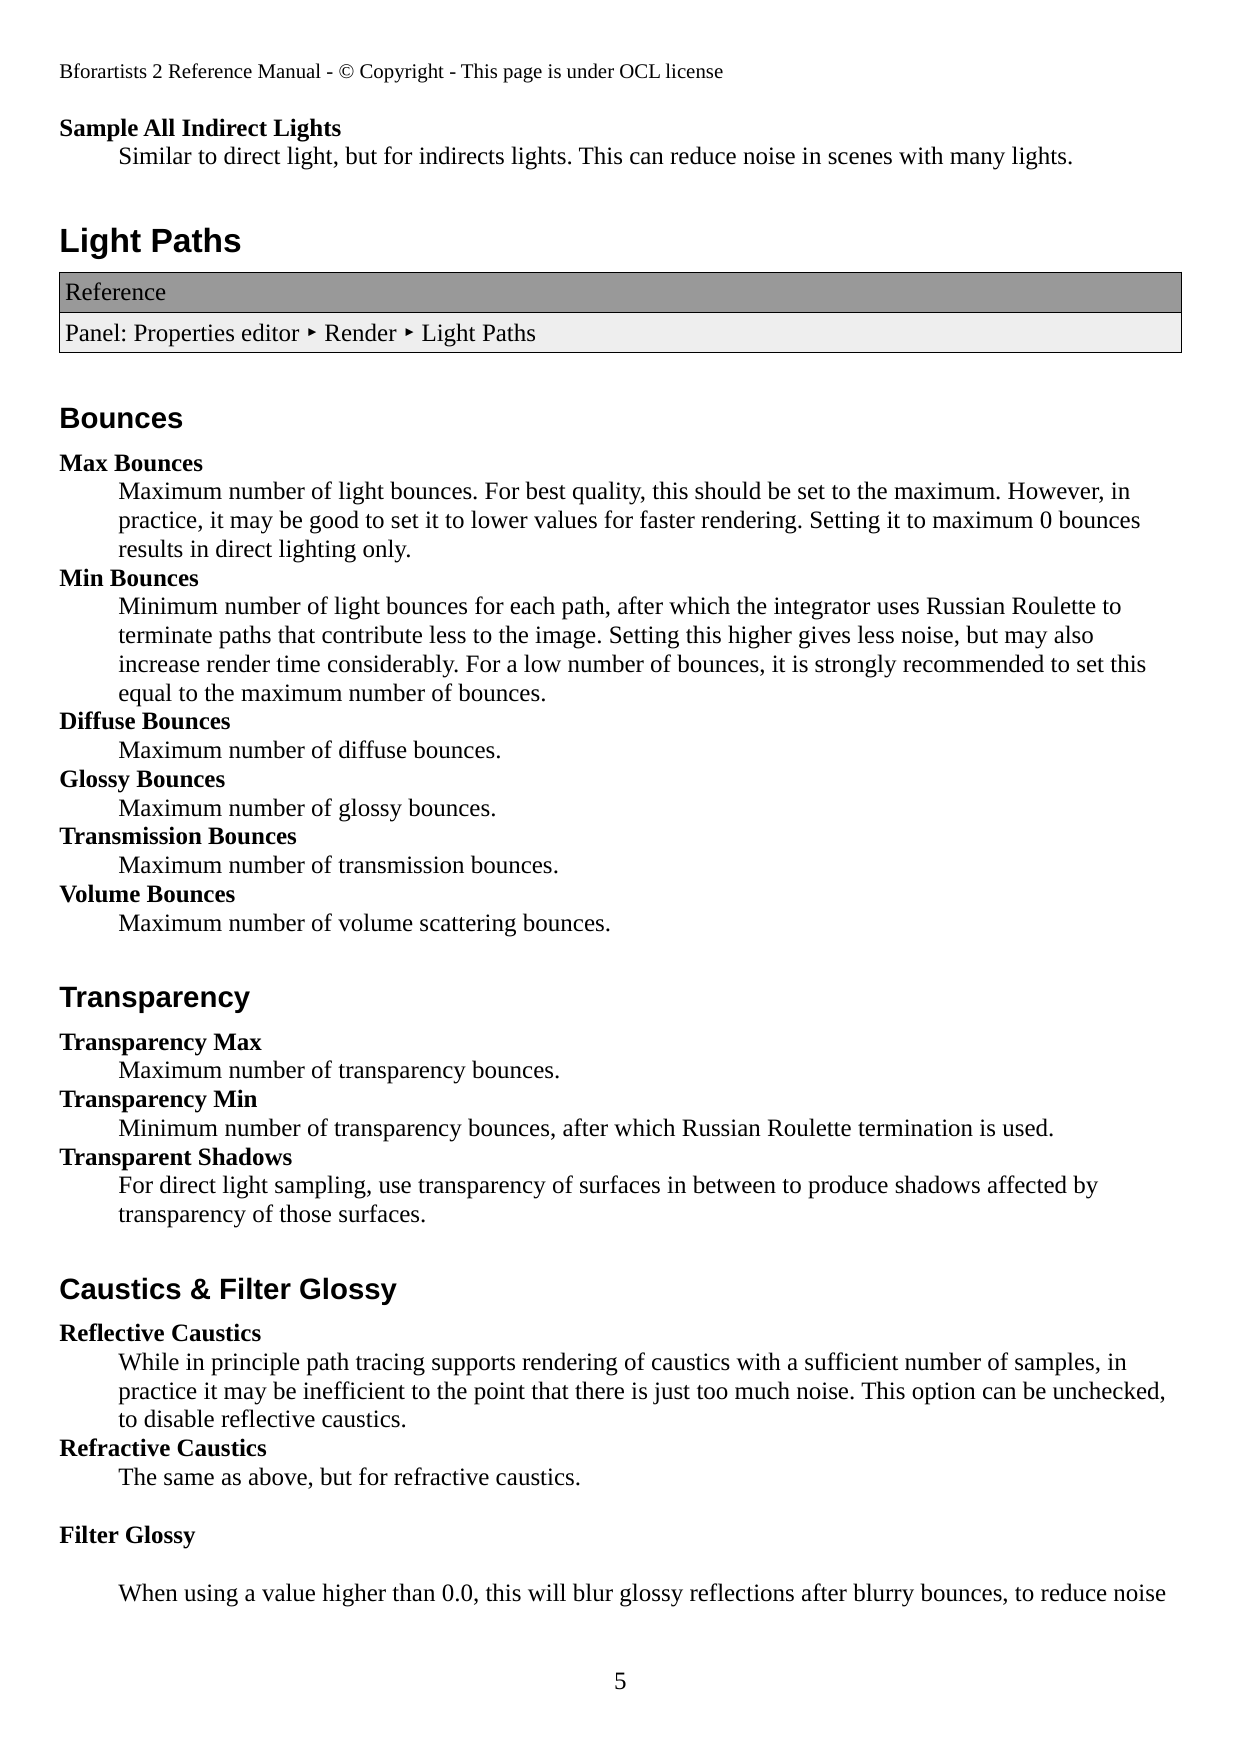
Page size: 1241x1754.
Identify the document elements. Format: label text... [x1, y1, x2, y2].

subtitle Sample All Indirect Lights [59, 113, 1181, 141]
list The same as above, but for refractive caustics. [118, 1462, 1181, 1491]
table_header Reference [60, 273, 1181, 312]
subtitle Min Bounces [59, 563, 1181, 591]
list For direct light sampling, use transparency of surfaces in between to produce shadows affected by transparency of those surfaces. [118, 1170, 1181, 1228]
subtitle Refractive Caustics [59, 1433, 1181, 1462]
list Maximum number of diffuse bounces. [118, 735, 1181, 764]
subtitle Filter Glossy [59, 1520, 1181, 1549]
text When using a value higher than 0.0, this will blur glossy reflections after blurry bounces, to reduce noise [118, 1578, 1181, 1607]
subtitle Caustics & Filter Glossy [59, 1272, 1181, 1306]
list Minimum number of light bounces for each path, after which the integrator uses Russian Roulette to terminate paths that contribute less to the image. Setting this higher gives less noise, but may also increase render time considerably. For a low number of bounces, it is strongly recommended to set this equal to the maximum number of bounces. [118, 591, 1181, 706]
subtitle Bounces [59, 401, 1181, 435]
subtitle Reflective Caustics [59, 1318, 1181, 1347]
table_cell Panel: Properties editor ‣ Render ‣ Light Paths [60, 313, 1181, 352]
list Maximum number of light bounces. For best quality, this should be set to the maximum. However, in practice, it may be good to set it to lower values for faster rendering. Setting it to maximum 0 bounces results in direct lighting only. [118, 476, 1181, 563]
subtitle Diffuse Bounces [59, 706, 1181, 735]
list Maximum number of transmission bounces. [118, 850, 1181, 879]
list While in principle path tracing supports rendering of caustics with a sufficient number of samples, in practice it may be inefficient to the point that there is just too much noise. This option can be unchecked, to disable reflective caustics. [118, 1347, 1181, 1433]
subtitle Transparency Min [59, 1084, 1181, 1113]
subtitle Volume Bounces [59, 879, 1181, 908]
subtitle Transparency Max [59, 1027, 1181, 1055]
list Similar to direct light, but for indirects lights. This can reduce noise in scenes with many lights. [118, 141, 1181, 170]
subtitle Max Bounces [59, 448, 1181, 476]
list Maximum number of glossy bounces. [118, 793, 1181, 821]
list Maximum number of transparency bounces. [118, 1055, 1181, 1084]
subtitle Light Paths [59, 220, 1181, 259]
subtitle Transmission Bounces [59, 821, 1181, 850]
list Minimum number of transparency bounces, after which Russian Roulette termination is used. [118, 1113, 1181, 1142]
subtitle Transparency [59, 980, 1181, 1014]
list Maximum number of volume scattering bounces. [118, 908, 1181, 936]
subtitle Glossy Bounces [59, 764, 1181, 793]
subtitle Transparent Shadows [59, 1142, 1181, 1170]
